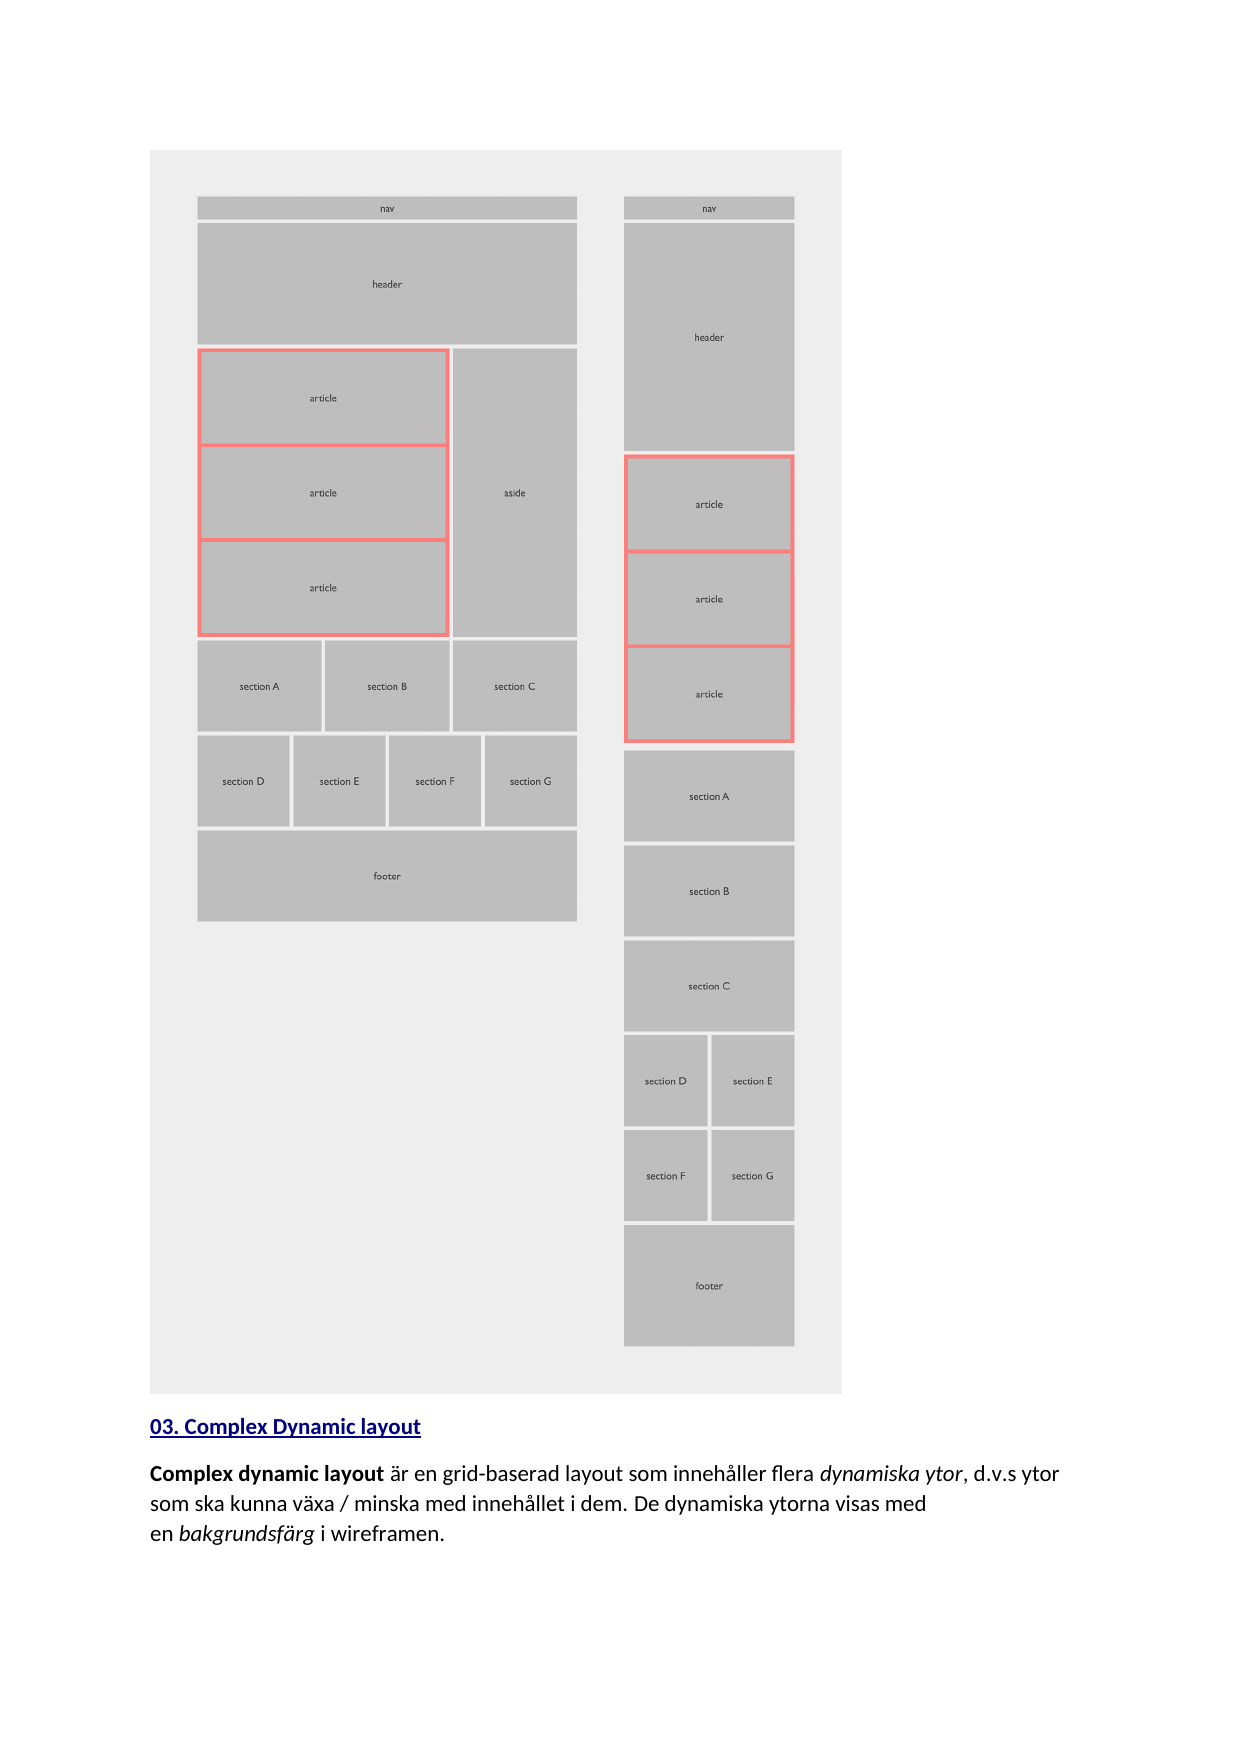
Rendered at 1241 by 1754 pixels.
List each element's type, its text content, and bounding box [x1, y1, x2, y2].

text 03. Complex Dynamic layout [150, 1412, 1090, 1440]
text Complex dynamic layout är en grid-baserad layout som innehåller flera dynamiska ytor, d.v.s ytor som ska kunna växa / minska med innehållet i dem. De dynamiska ytorna visas med en bakgrundsfärg i wireframen. [150, 1459, 1090, 1547]
